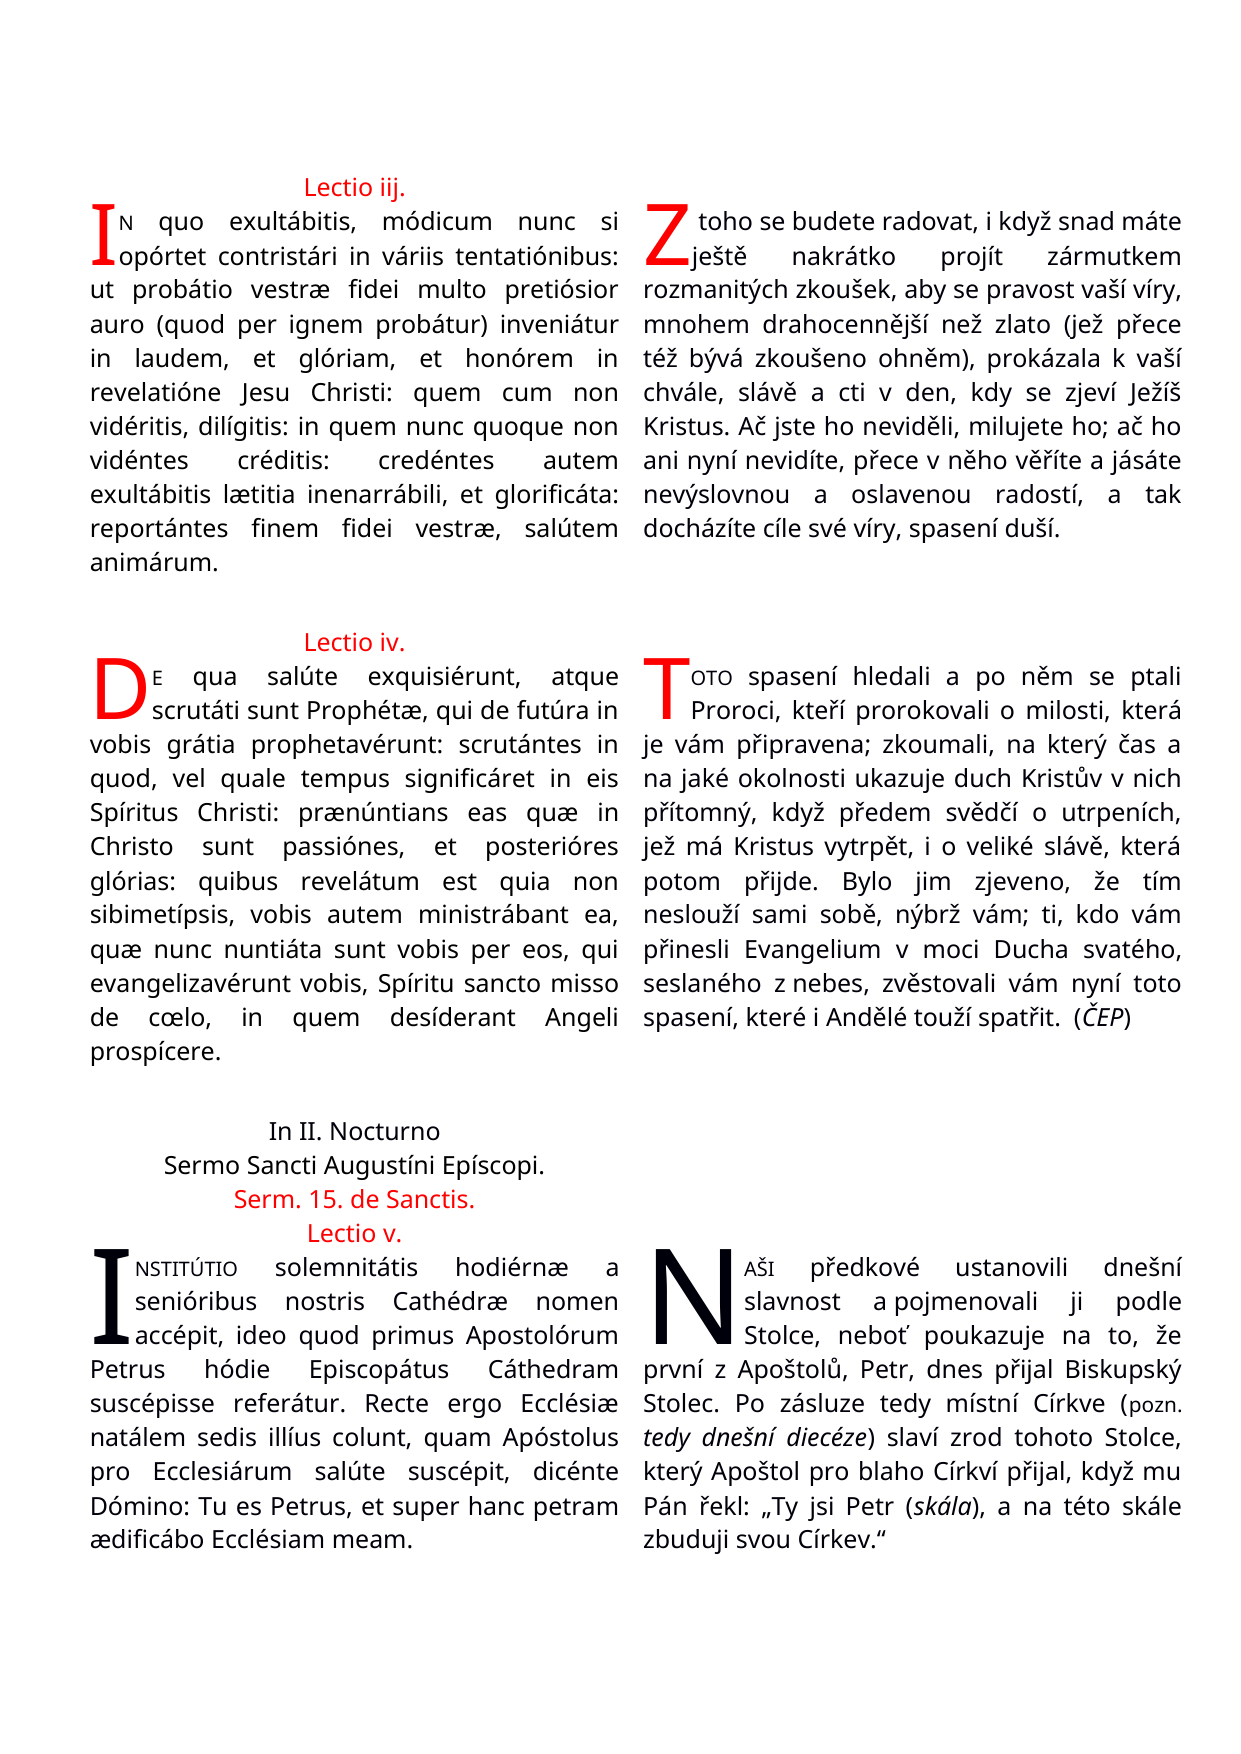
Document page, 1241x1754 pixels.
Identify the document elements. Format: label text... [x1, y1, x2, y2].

table_cell Lectio iij. In quo exultábitis, módicum nunc si opórtet contristári in váriis tentatiónibus: ut probátio vestræ fidei multo pretiósior auro (quod per ignem probátur) inveniátur in laudem, et glóriam, et honórem in revelatióne Jesu Christi: quem cum non vidéritis, dilígitis: in quem nunc quoque non vidéntes créditis: credéntes autem exultábitis lætitia inenarrábili, et glorificáta: reportántes finem fidei vestræ, salútem animárum. [78, 164, 631, 619]
table_cell Naši předkové ustanovili dnešní slavnost a pojmenovali ji podle Stolce, neboť poukazuje na to, že první z Apoštolů, Petr, dnes přijal Biskupský Stolec. Po zásluze tedy místní Církve (pozn. tedy dnešní diecéze) slaví zrod tohoto Stolce, který Apoštol pro blaho Církví přijal, když mu Pán řekl: „Ty jsi Petr (skála), a na této skále zbuduji svou Církev.“ [631, 1108, 1194, 1596]
table_cell [631, 118, 1194, 164]
table_cell Toto spasení hledali a po něm se ptali Proroci, kteří prorokovali o milosti, která je vám připravena; zkoumali, na který čas a na jaké okolnosti ukazuje duch Kristův v nich přítomný, když předem svědčí o utrpeních, jež má Kristus vytrpět, i o veliké slávě, která potom přijde. Bylo jim zjeveno, že tím neslouží sami sobě, nýbrž vám; ti, kdo vám přinesli Evangelium v moci Ducha svatého, seslaného z nebes, zvěstovali vám nyní toto spasení, které i Andělé touží spatřit. (ČEP) [631, 619, 1194, 1107]
table_cell Lectio iv. De qua salúte exquisiérunt, atque scrutáti sunt Prophétæ, qui de futúra in vobis grátia prophetavérunt: scrutántes in quod, vel quale tempus significáret in eis Spíritus Christi: prænúntians eas quæ in Christo sunt passiónes, et posterióres glórias: quibus revelátum est quia non sibimetípsis, vobis autem ministrábant ea, quæ nunc nuntiáta sunt vobis per eos, qui evangelizavérunt vobis, Spíritu sancto misso de cœlo, in quem desíderant Angeli prospícere. [78, 619, 631, 1107]
table_cell In II. Nocturno Sermo Sancti Augustíni Epíscopi. Serm. 15. de Sanctis. Lectio v. Institútio solemnitátis hodiérnæ a senióribus nostris Cathédræ nomen accépit, ideo quod primus Apostolórum Petrus hódie Episcopátus Cáthedram suscépisse referátur. Recte ergo Ecclésiæ natálem sedis illíus colunt, quam Apóstolus pro Ecclesiárum salúte suscépit, dicénte Dómino: Tu es Petrus, et super hanc petram ædificábo Ecclésiam meam. [78, 1108, 631, 1596]
table_cell [78, 118, 631, 164]
table_cell Z toho se budete radovat, i když snad máte ještě nakrátko projít zármutkem rozmanitých zkou­šek, aby se pravost vaší víry, mnohem drahocennější než zlato (jež přece též bývá zkoušeno ohněm), prokázala k vaší chvále, slávě a cti v den, kdy se zjeví Ježíš Kristus. Ač jste ho neviděli, milujete ho; ač ho ani nyní nevidíte, přece v něho věříte a jásáte nevýslovnou a oslavenou radostí, a tak docházíte cíle své víry, spasení duší. [631, 164, 1194, 619]
